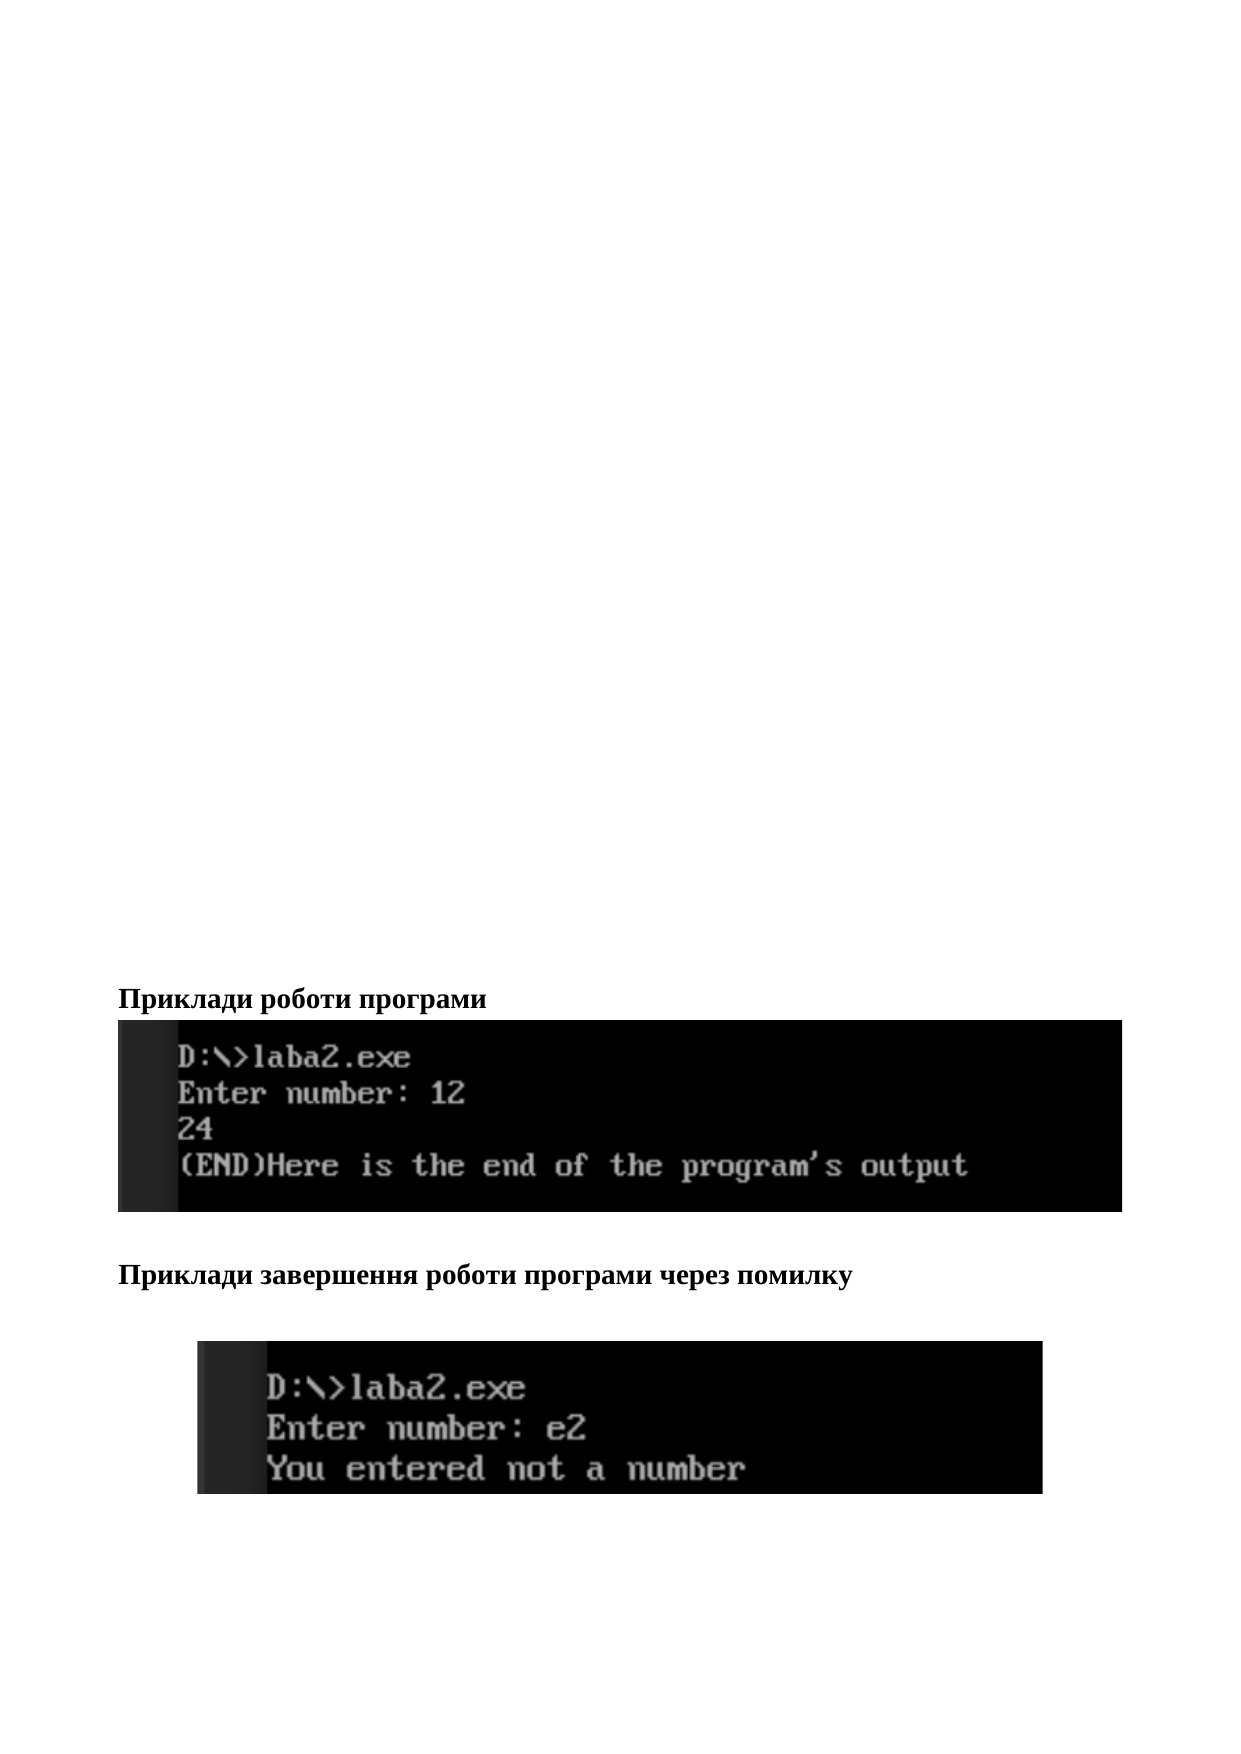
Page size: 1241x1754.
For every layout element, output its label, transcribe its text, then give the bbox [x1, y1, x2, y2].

text Приклади роботи програми [118, 981, 1122, 1014]
text Приклади завершення роботи програми через помилку [118, 1257, 1122, 1290]
picture [118, 1020, 1123, 1212]
picture [197, 1341, 1043, 1494]
